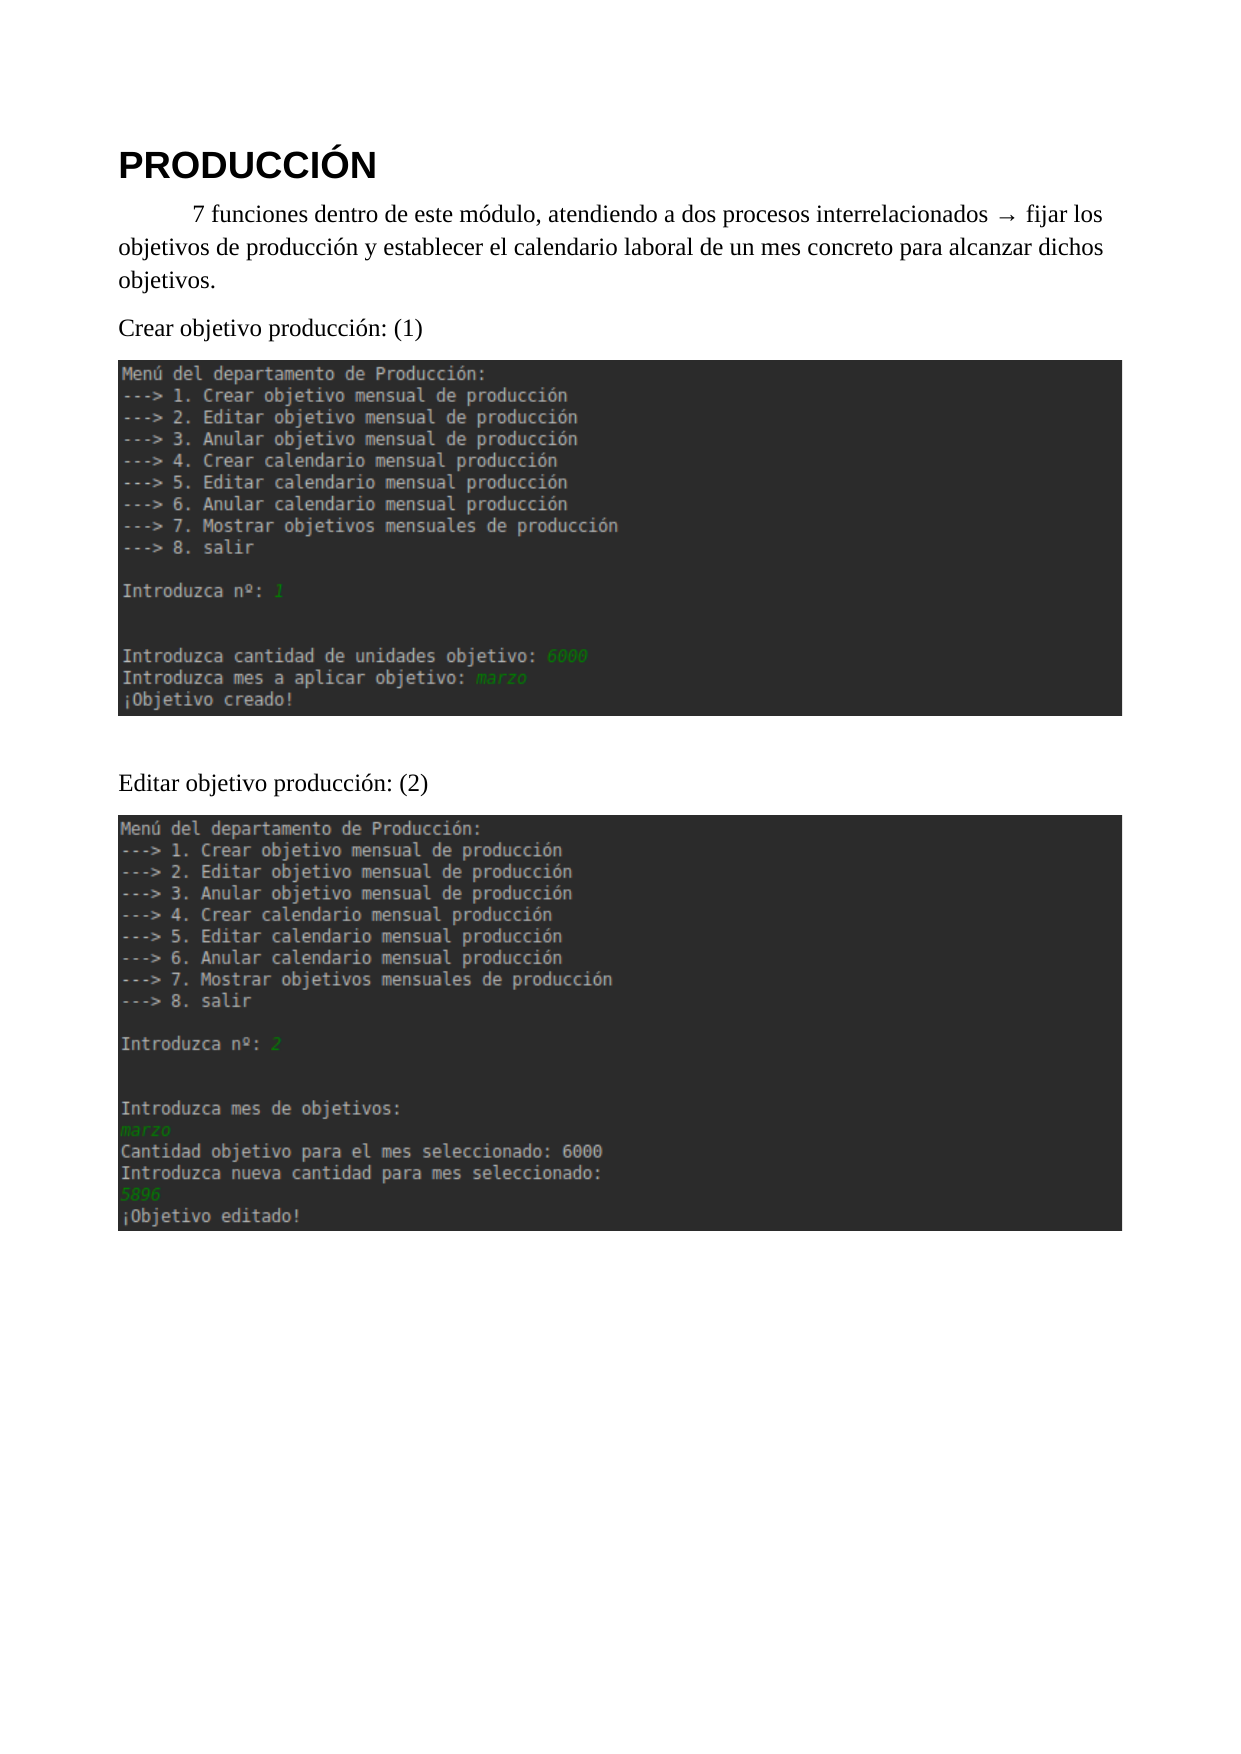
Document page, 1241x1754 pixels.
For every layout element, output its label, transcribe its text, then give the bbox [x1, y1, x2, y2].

text 7 funciones dentro de este módulo, atendiendo a dos procesos interrelacionados → fijar los objetivos de producción y establecer el calendario laboral de un mes concreto para alcanzar dichos objetivos. [118, 199, 1122, 294]
text Editar objetivo producción: (2) [118, 768, 1122, 796]
text Crear objetivo producción: (1) [118, 313, 1122, 342]
subtitle PRODUCCIÓN [118, 143, 1122, 187]
picture [118, 815, 1123, 1231]
picture [118, 360, 1123, 716]
